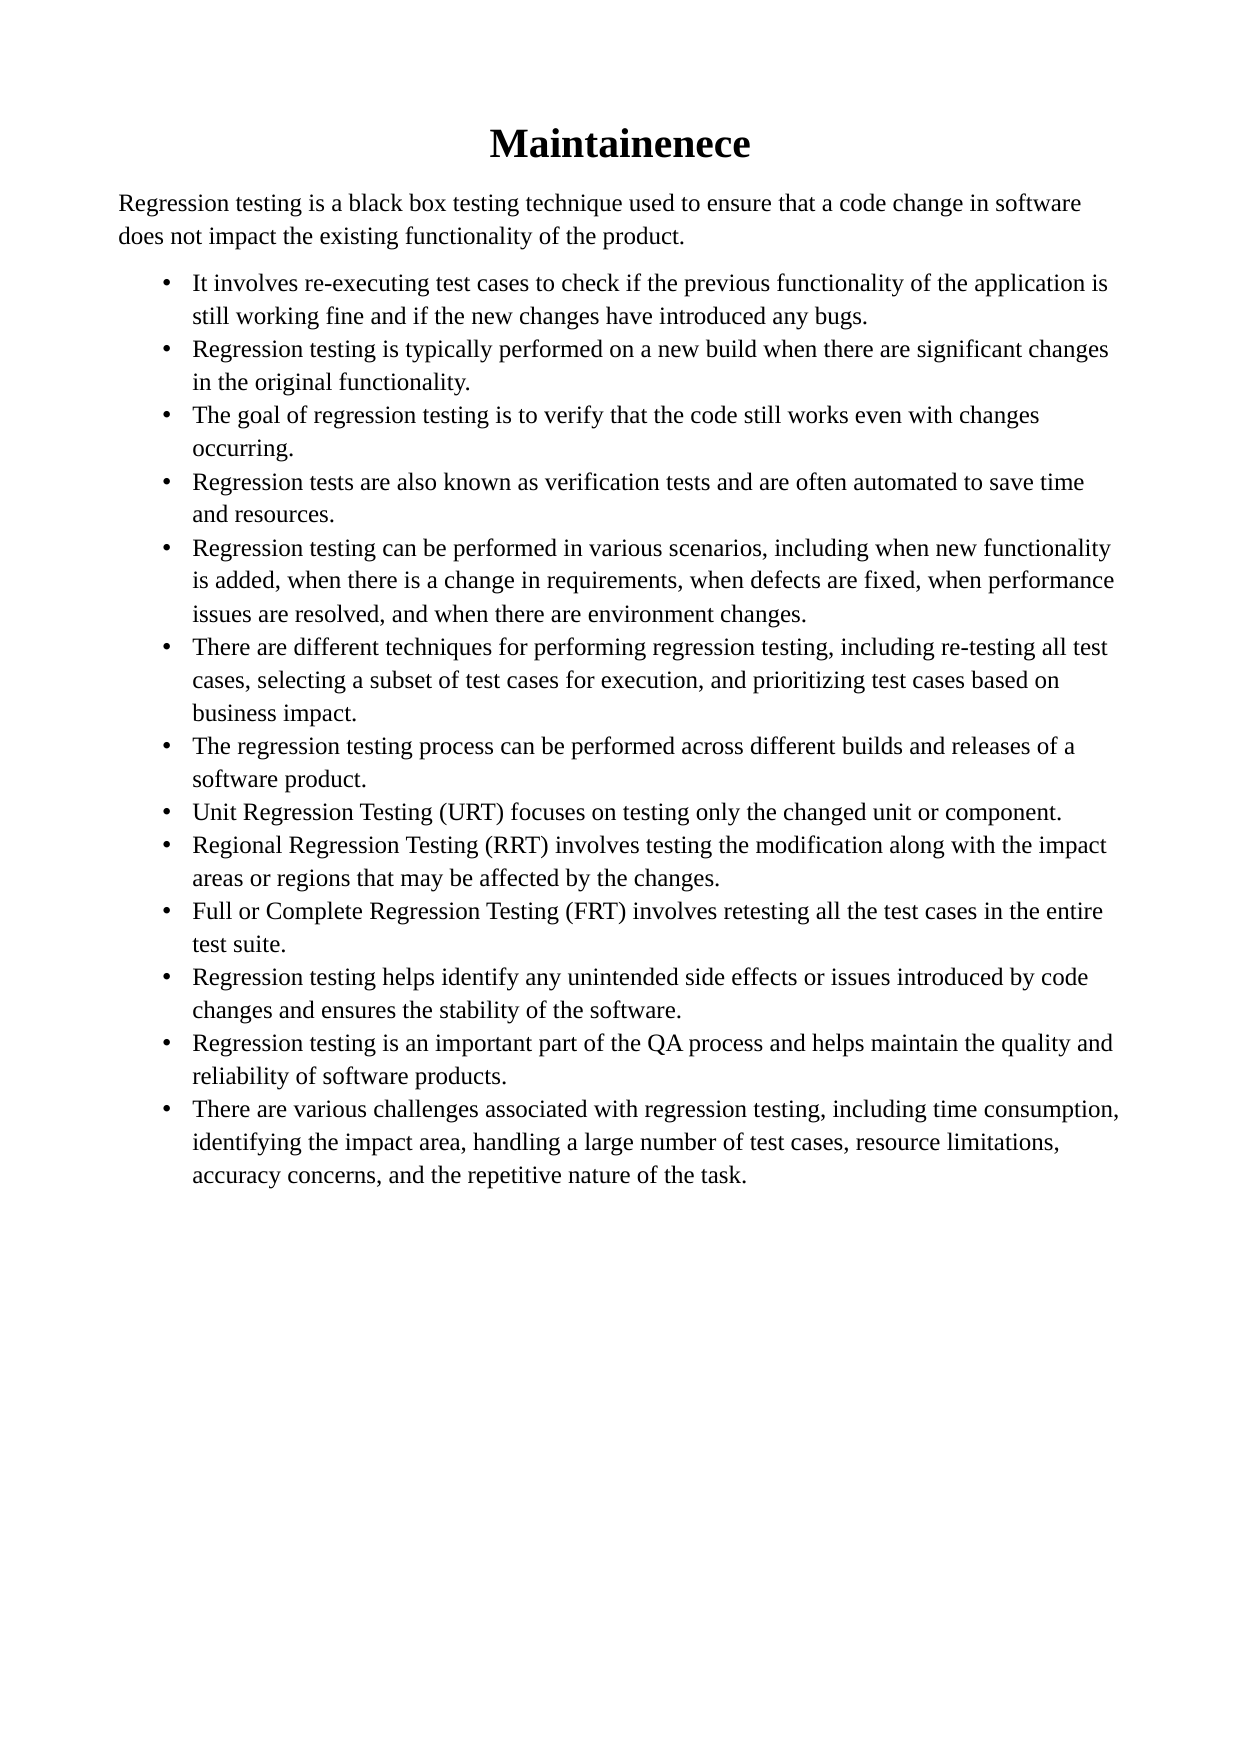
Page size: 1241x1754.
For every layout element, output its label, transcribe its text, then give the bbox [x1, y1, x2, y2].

list Regression testing can be performed in various scenarios, including when new functionality is added, when there is a change in requirements, when defects are fixed, when performance issues are resolved, and when there are environment changes. [162, 533, 1122, 627]
list Regression testing is an important part of the QA process and helps maintain the quality and reliability of software products. [162, 1028, 1122, 1090]
text Maintainenece [118, 118, 1122, 166]
list The goal of regression testing is to verify that the code still works even with changes occurring. [162, 401, 1122, 462]
list Regression tests are also known as verification tests and are often automated to save time and resources. [162, 467, 1122, 528]
list Full or Complete Regression Testing (FRT) involves retesting all the test cases in the entire test suite. [162, 896, 1122, 958]
list There are different techniques for performing regression testing, including re-testing all test cases, selecting a subset of test cases for execution, and prioritizing test cases based on business impact. [162, 632, 1122, 726]
list Regression testing is typically performed on a new build when there are significant changes in the original functionality. [162, 334, 1122, 396]
list It involves re-executing test cases to check if the previous functionality of the application is still working fine and if the new changes have introduced any bugs. [162, 268, 1122, 330]
list There are various challenges associated with regression testing, including time consumption, identifying the impact area, handling a large number of test cases, resource limitations, accuracy concerns, and the repetitive nature of the task. [162, 1094, 1122, 1189]
list Regression testing helps identify any unintended side effects or issues introduced by code changes and ensures the stability of the software. [162, 962, 1122, 1024]
text Regression testing is a black box testing technique used to ensure that a code change in software does not impact the existing functionality of the product. [118, 188, 1122, 249]
list Regional Regression Testing (RRT) involves testing the modification along with the impact areas or regions that may be affected by the changes. [162, 830, 1122, 892]
list The regression testing process can be performed across different builds and releases of a software product. [162, 731, 1122, 792]
list Unit Regression Testing (URT) focuses on testing only the changed unit or component. [162, 797, 1122, 826]
